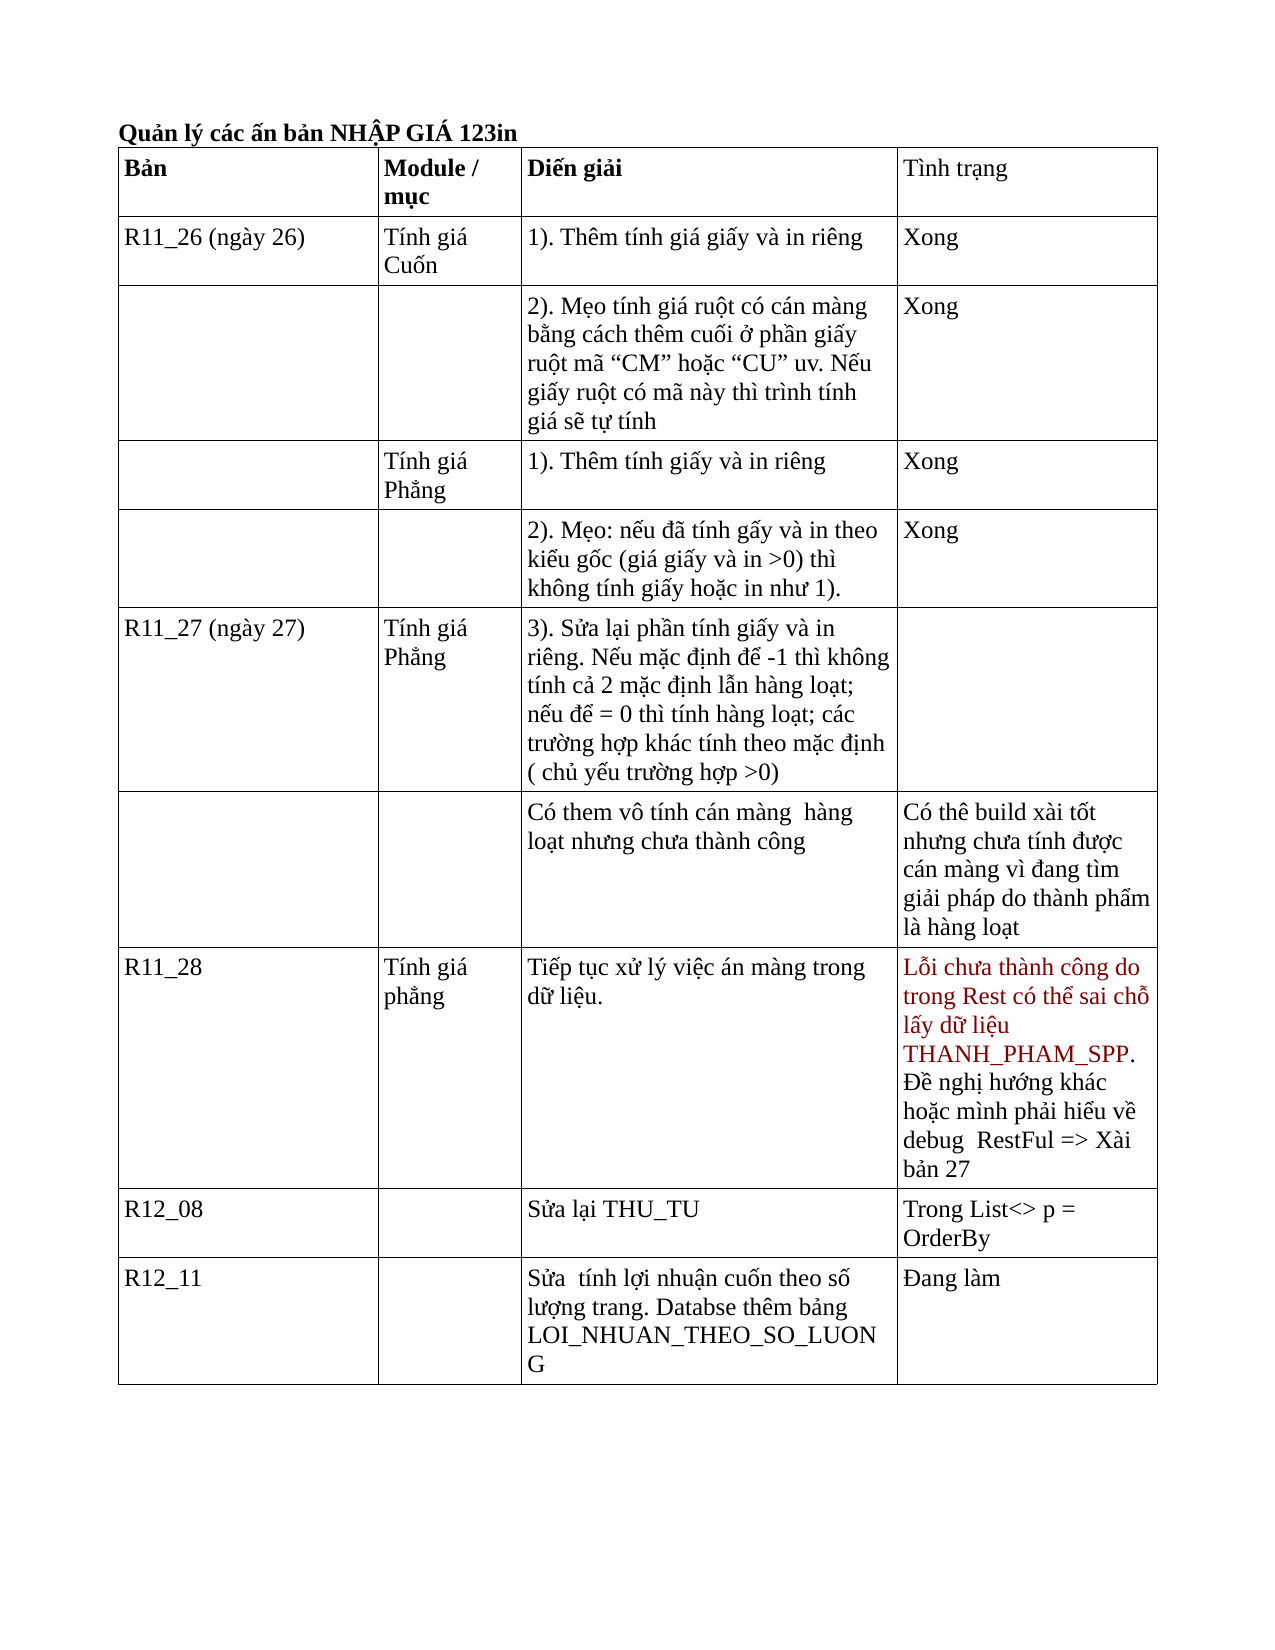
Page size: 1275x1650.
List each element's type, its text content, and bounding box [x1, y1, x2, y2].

table_cell 1). Thêm tính giá giấy và in riêng [522, 217, 897, 285]
table_cell Tính giá phẳng [379, 948, 521, 1188]
table_cell [379, 1258, 521, 1384]
table_cell Xong [898, 441, 1157, 509]
table_cell [379, 1189, 521, 1257]
table_cell Xong [898, 217, 1157, 285]
table_cell [119, 441, 378, 509]
text Quản lý các ấn bản NHẬP GIÁ 123in [118, 118, 1157, 147]
table_cell Trong List<> p = OrderBy [898, 1189, 1157, 1257]
table_cell 2). Mẹo: nếu đã tính gấy và in theo kiểu gốc (giá giấy và in >0) thì không tính giấy hoặc in như 1). [522, 510, 897, 607]
table_cell Tính giá Cuốn [379, 217, 521, 285]
table_cell Có thê build xài tốt nhưng chưa tính được cán màng vì đang tìm giải pháp do thành phẩm là hàng loạt [898, 792, 1157, 947]
table_cell R11_26 (ngày 26) [119, 217, 378, 285]
table_cell Tính giá Phẳng [379, 608, 521, 791]
table_cell R12_11 [119, 1258, 378, 1384]
table_cell R12_08 [119, 1189, 378, 1257]
table_cell Tiếp tục xử lý việc án màng trong dữ liệu. [522, 948, 897, 1188]
table_cell Xong [898, 286, 1157, 440]
table_cell 1). Thêm tính giấy và in riêng [522, 441, 897, 509]
table_cell [379, 510, 521, 607]
table_cell [119, 792, 378, 947]
table_cell [119, 286, 378, 440]
table_cell [379, 792, 521, 947]
table_cell R11_27 (ngày 27) [119, 608, 378, 791]
table_cell 2). Mẹo tính giá ruột có cán màng bằng cách thêm cuối ở phần giấy ruột mã “CM” hoặc “CU” uv. Nếu giấy ruột có mã này thì trình tính giá sẽ tự tính [522, 286, 897, 440]
table_cell Sửa lại THU_TU [522, 1189, 897, 1257]
table_header Bản [119, 148, 378, 216]
table_cell Sửa tính lợi nhuận cuốn theo số lượng trang. Databse thêm bảng LOI_NHUAN_THEO_SO_LUONG [522, 1258, 897, 1384]
table_cell Có them vô tính cán màng hàng loạt nhưng chưa thành công [522, 792, 897, 947]
table_cell [119, 510, 378, 607]
table_cell Tính giá Phẳng [379, 441, 521, 509]
table_header Tình trạng [898, 148, 1157, 216]
table_cell R11_28 [119, 948, 378, 1188]
table_header Diến giải [522, 148, 897, 216]
table_cell [379, 286, 521, 440]
table_header Module / mục [379, 148, 521, 216]
table_cell [898, 608, 1157, 791]
table_cell Lỗi chưa thành công do trong Rest có thể sai chỗ lấy dữ liệu THANH_PHAM_SPP. Đề nghị hướng khác hoặc mình phải hiểu về debug RestFul => Xài bản 27 [898, 948, 1157, 1188]
table_cell Xong [898, 510, 1157, 607]
table_cell Đang làm [898, 1258, 1157, 1384]
table_cell 3). Sửa lại phần tính giấy và in riêng. Nếu mặc định để -1 thì không tính cả 2 mặc định lẫn hàng loạt; nếu để = 0 thì tính hàng loạt; các trường hợp khác tính theo mặc định ( chủ yếu trường hợp >0) [522, 608, 897, 791]
